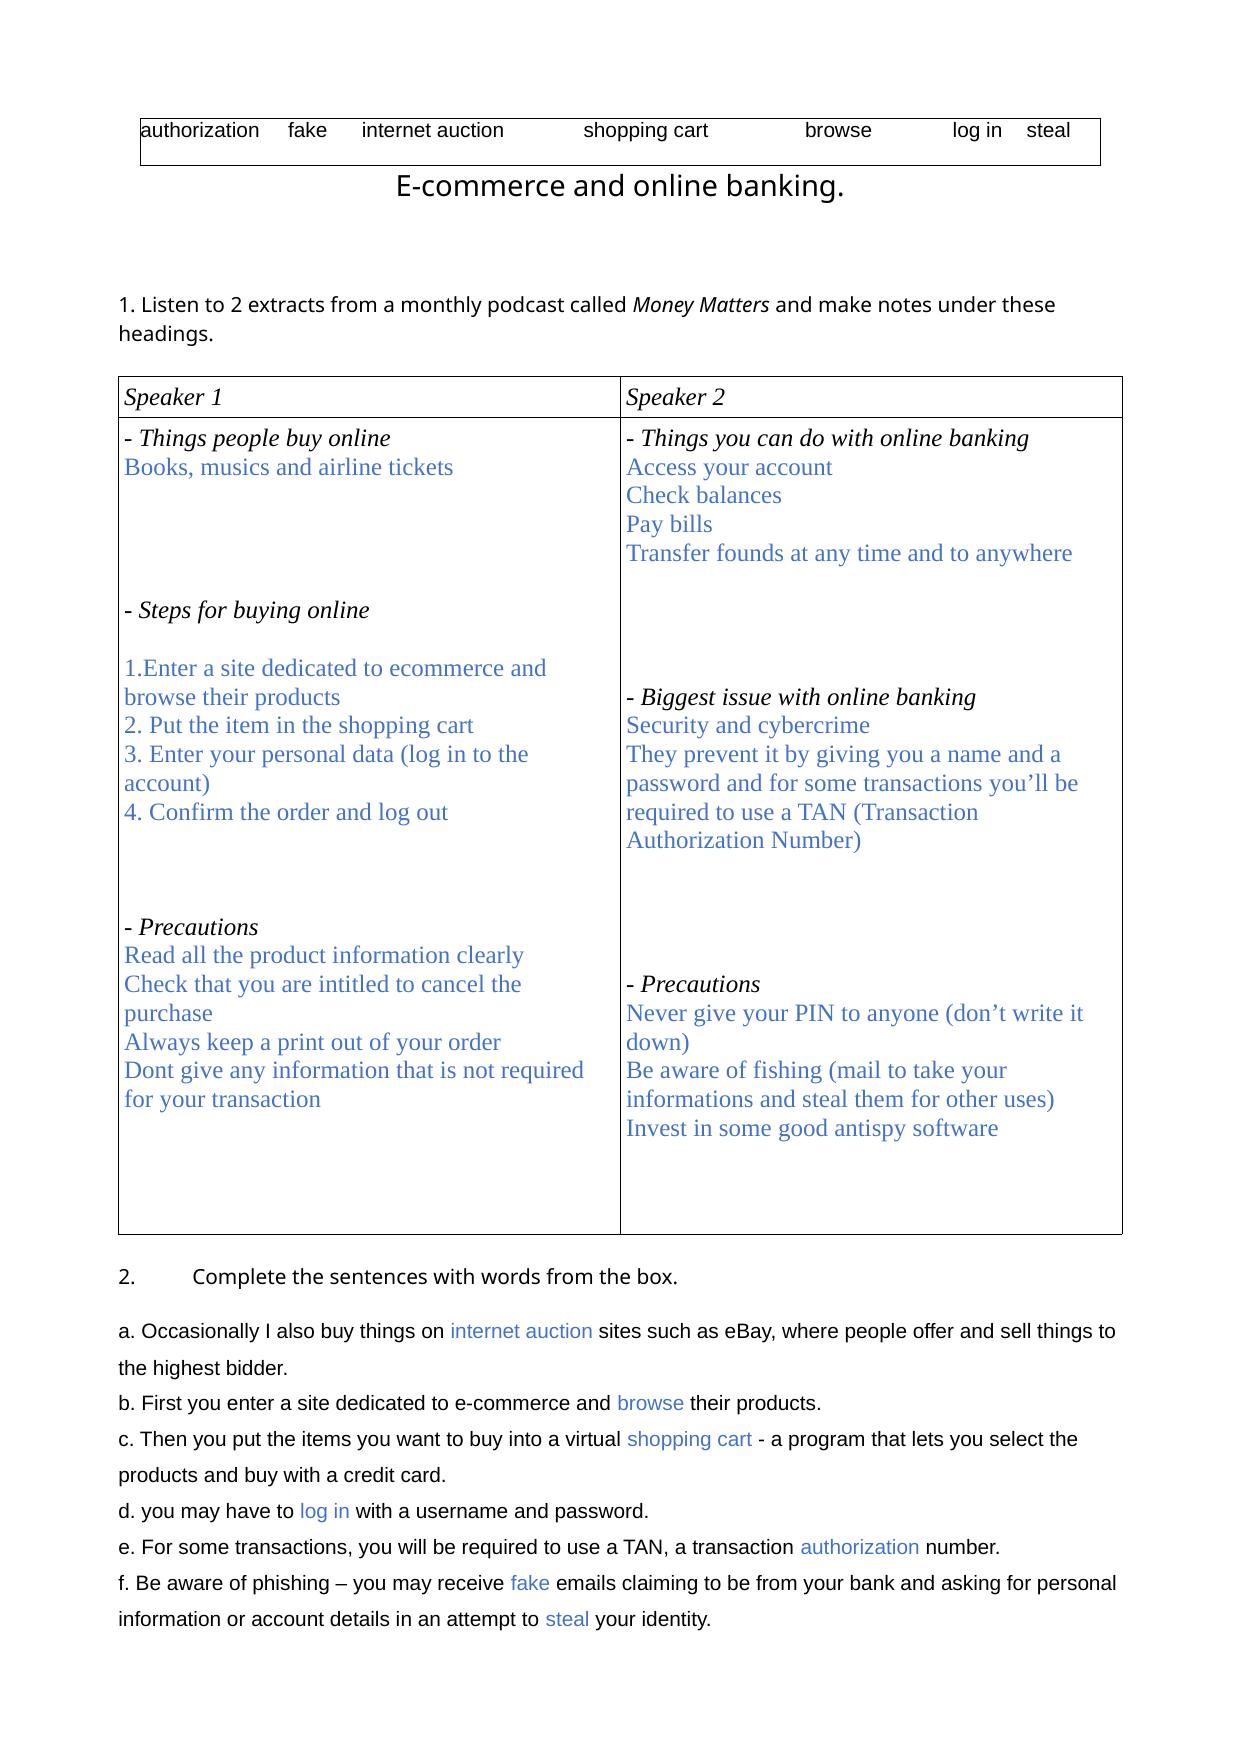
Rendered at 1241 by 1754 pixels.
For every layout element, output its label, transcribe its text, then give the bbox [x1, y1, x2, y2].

list e. For some transactions, you will be required to use a TAN, a transaction authorization number. [118, 1535, 1122, 1559]
list 1. Listen to 2 extracts from a monthly podcast called Money Matters and make notes under these headings. [118, 291, 1122, 347]
list [141, 142, 1100, 165]
list d. you may have to log in with a username and password. [118, 1499, 1122, 1523]
list Complete the sentences with words from the box. [118, 1262, 1122, 1291]
list c. Then you put the items you want to buy into a virtual shopping cart - a program that lets you select the products and buy with a credit card. [118, 1427, 1122, 1487]
list b. First you enter a site dedicated to e-commerce and browse their products. [118, 1391, 1122, 1415]
list E-commerce and online banking. [118, 118, 1122, 205]
table_cell - Things you can do with online banking Access your account Check balances Pay bills Transfer founds at any time and to anywhere - Biggest issue with online banking Security and cybercrime They prevent it by giving you a name and a password and for some transactions you’ll be required to use a TAN (Transaction Authorization Number) - Precautions Never give your PIN to anyone (don’t write it down) Be aware of fishing (mail to take your informations and steal them for other uses) Invest in some good antispy software [621, 418, 1122, 1233]
table_header Speaker 1 [119, 377, 620, 417]
table_cell - Things people buy online Books, musics and airline tickets - Steps for buying online 1.Enter a site dedicated to ecommerce and browse their products 2. Put the item in the shopping cart 3. Enter your personal data (log in to the account) 4. Confirm the order and log out - Precautions Read all the product information clearly Check that you are intitled to cancel the purchase Always keep a print out of your order Dont give any information that is not required for your transaction [119, 418, 620, 1233]
list f. Be aware of phishing – you may receive fake emails claiming to be from your bank and asking for personal information or account details in an attempt to steal your identity. [118, 1571, 1122, 1631]
list a. Occasionally I also buy things on internet auction sites such as eBay, where people offer and sell things to the highest bidder. [118, 1319, 1122, 1379]
table_header Speaker 2 [621, 377, 1122, 417]
text authorization fake internet auction shopping cart browse log in steal [141, 119, 1100, 142]
